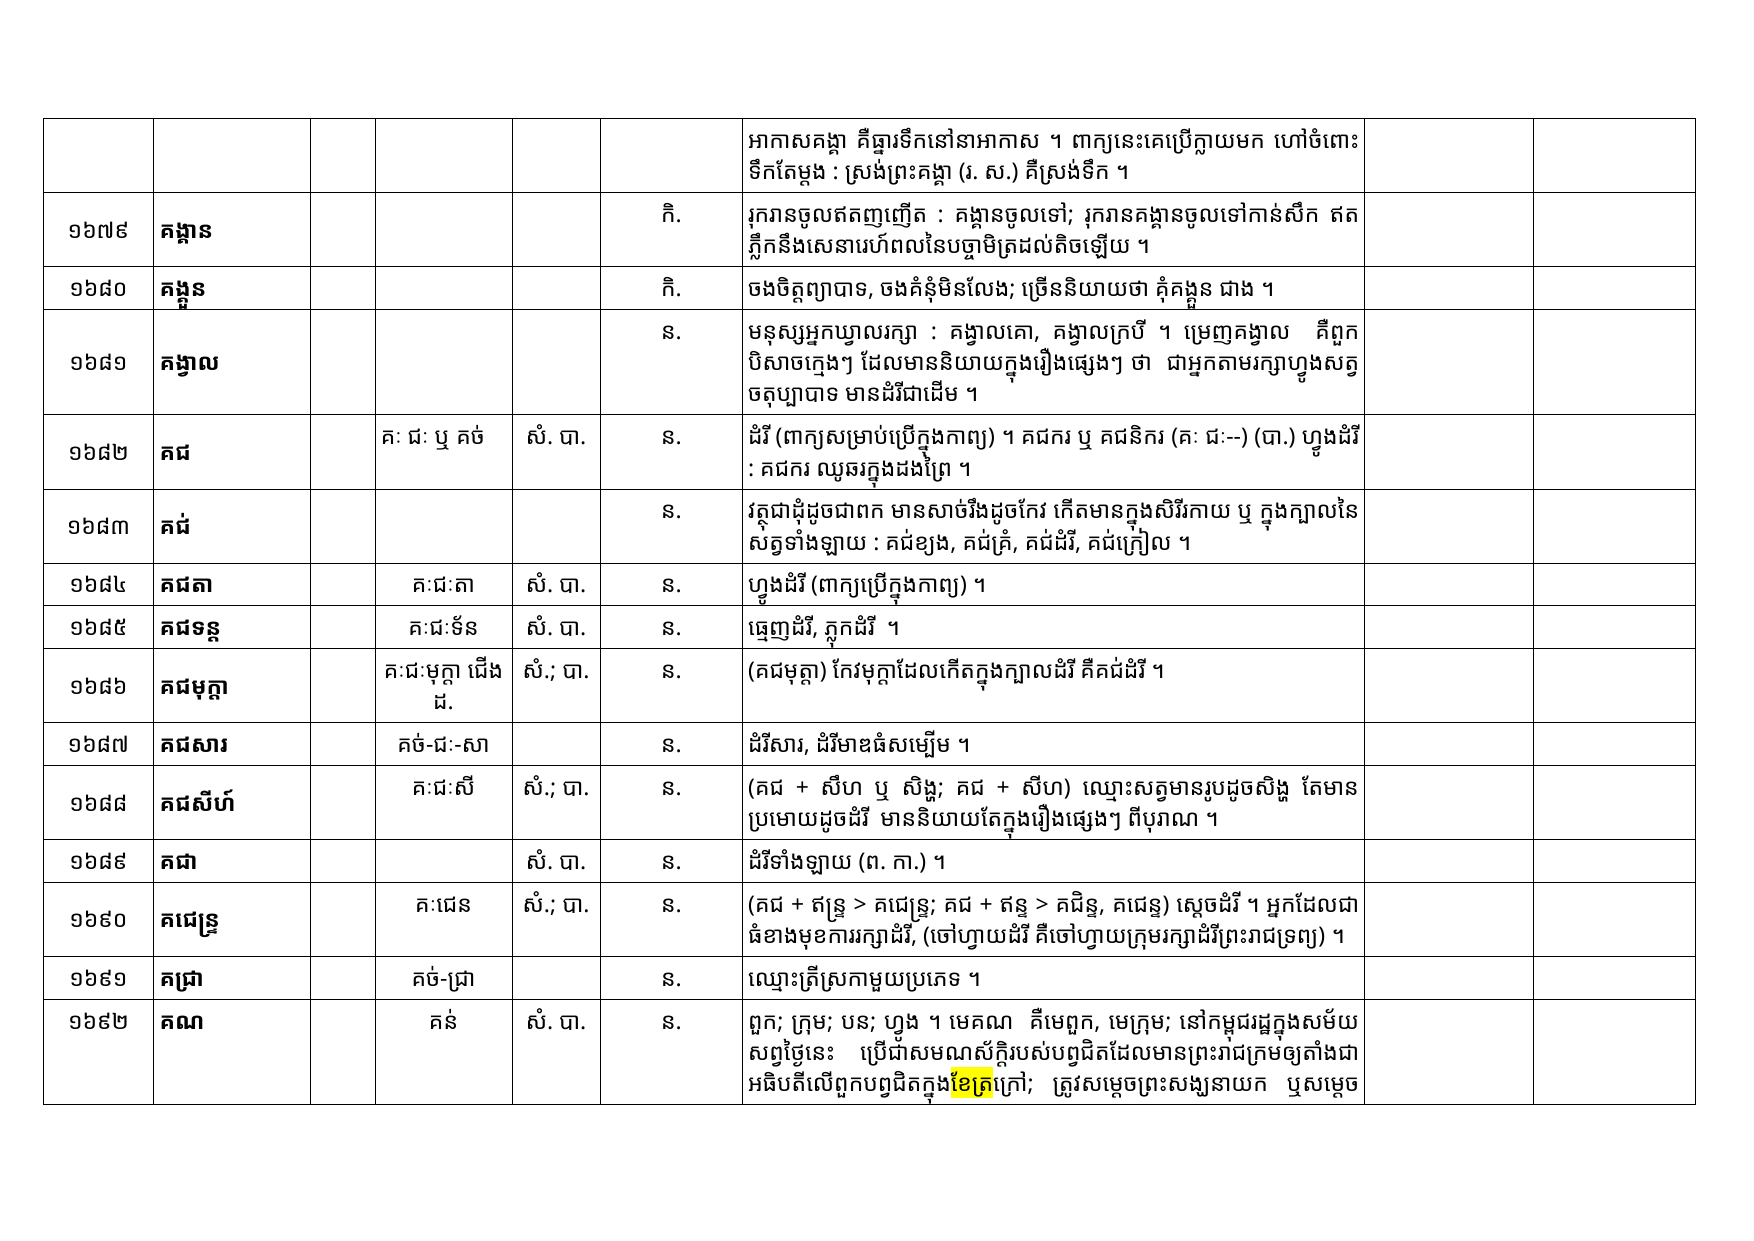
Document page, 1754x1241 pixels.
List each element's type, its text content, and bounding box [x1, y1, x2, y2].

table_cell ន. [601, 1000, 742, 1104]
table_cell ន. [601, 766, 742, 839]
table_cell [1365, 267, 1533, 309]
table_cell ដំរី (ពាក្យ​សម្រាប់​ប្រើ​ក្នុង​កាព្យ) ។ គជករ ឬ គជនិករ (គៈ ជៈ--) (បា.) ហ្វូង​ដំរី : គជករ ឈូឆរ​ក្នុង​ដង​ព្រៃ ។ [743, 415, 1364, 488]
table_cell [311, 840, 375, 882]
table_cell ១៦៩១ [44, 957, 153, 999]
table_cell [1534, 1000, 1695, 1104]
table_cell ១៦៩០ [44, 883, 153, 956]
table_cell [311, 267, 375, 309]
table_cell [1365, 490, 1533, 562]
table_cell [513, 119, 600, 192]
table_cell គជ្រា [154, 957, 310, 999]
table_cell ន. [601, 649, 742, 722]
table_cell ន. [601, 310, 742, 414]
table_cell គន់ [376, 1000, 512, 1104]
table_cell (គជ + សឹហ ឬ សិង្ហ; គជ + សីហ) ឈ្មោះ​​សត្វ​មាន​រូប​ដូច​សិង្ហ​ តែ​មាន​ប្រមោយ​ដូច​ដំរី មាន​និយាយ​តែ​ក្នុង​រឿង​ផ្សេង​ៗ ពី​បុរាណ ។ [743, 766, 1364, 839]
table_cell [311, 310, 375, 414]
table_cell [1534, 193, 1695, 266]
table_cell [1365, 564, 1533, 605]
table_cell វត្ថុ​ជា​ដុំ​ដូច​ជា​ពក មាន​សាច់​រឹង​ដូច​កែវ កើត​មាន​ក្នុង​សិរីរកាយ ឬ ក្នុង​ក្បាល​នៃ​សត្វ​ទាំងឡាយ : គជ់​ខ្យង, គជ់​គ្រំ, គជ់​ដំរី, គជ់​ក្រៀល ។ [743, 490, 1364, 562]
table_cell ១៦៨៥ [44, 606, 153, 648]
table_cell [311, 119, 375, 192]
table_cell [1365, 723, 1533, 765]
table_cell គច់-ជ្រា [376, 957, 512, 999]
table_cell [513, 490, 600, 562]
table_cell [154, 119, 310, 192]
table_cell គជទន្ត [154, 606, 310, 648]
table_cell [513, 957, 600, 999]
table_cell ១៦៨៩ [44, 840, 153, 882]
table_cell [1534, 883, 1695, 956]
table_cell [1365, 766, 1533, 839]
table_cell [1534, 267, 1695, 309]
table_cell ន. [601, 723, 742, 765]
table_cell ១៦៩២ [44, 1000, 153, 1104]
table_cell [1534, 606, 1695, 648]
table_cell [1365, 1000, 1533, 1104]
table_cell គៈជៈសី [376, 766, 512, 839]
table_cell ពួក; ក្រុម; បន; ហ្វូង ។ មេ​គណ គឺ​មេ​ពួក, មេ​ក្រុម; នៅ​កម្ពុជរដ្ឋ​ក្នុង​សម័យ​សព្វ​ថ្ងៃ​នេះ ប្រើ​ជា​សមណ​ស័ក្តិ​របស់​បព្វជិត​ដែល​មាន​ព្រះ​រាជ​ក្រម​ឲ្យ​តាំង​ជា​អធិបតី​លើ​ពួក​បព្វជិត​ក្នុង​ខែត្រ​ក្រៅ; ត្រូវ​សម្ដេច​ព្រះ​សង្ឃ​នាយក ឬ​សម្ដេច​ព្រះ​សង្ឃរាជ​តាម​គណៈ តាំង​ជា​ឋានានុក្រម ទី​ព្រះ​គ្រូ​សិន, ត​មក​សម្ដេច​​​ព្រះ​ប្រមុខ​រដ្ឋ​ទ្រង់​ព្រះ​មេត្តា​ប្រោស​ព្រះ​រាជ​ទាន តាំង​ជាទី​ព្រះ​រាជា​គណៈ សម្រាប់​សមណ​ស័ក្តិ​ទី​មេ​គណ តាម​ការ​សូម​នៃ​អភិបាល​ខេត្ត (ម. ព. អនុគណ ទៀត​ផង) ។ [743, 1000, 1364, 1104]
table_cell [513, 310, 600, 414]
table_cell គៈជៈមុក្តា ជើង ដ. [376, 649, 512, 722]
table_cell គង្គួន [154, 267, 310, 309]
table_cell សំ.; បា. [513, 766, 600, 839]
table_cell ធ្មេញ​ដំរី, ភ្លុក​ដំរី ។ [743, 606, 1364, 648]
table_cell (គជ + ឥន្ទ្រ > គជេន្រ្ទ; គជ + ឥន្ទ > គជិន្ទ, គជេន្ទ) ស្ដេច​ដំរី ។ អ្នក​ដែល​ជា​ធំ​ខាង​មុខ​ការ​រក្សា​ដំរី, (ចៅហ្វាយ​ដំរី គឺ​ចៅហ្វាយ​ក្រុម​រក្សា​ដំរី​ព្រះ​រាជ​ទ្រព្យ) ។ [743, 883, 1364, 956]
table_cell សំ. បា. [513, 1000, 600, 1104]
table_cell គង្គាន [154, 193, 310, 266]
table_cell គៈជៈទ័ន [376, 606, 512, 648]
table_cell ន. [601, 564, 742, 605]
table_cell [1365, 957, 1533, 999]
table_cell គណ [154, 1000, 310, 1104]
table_cell ដំរី​ទាំងឡាយ (ព. កា.) ។ [743, 840, 1364, 882]
table_cell ១៦៨០ [44, 267, 153, 309]
table_cell [1534, 490, 1695, 562]
table_cell [1365, 606, 1533, 648]
table_cell ឈ្មោះ​ត្រី​ស្រកា​មួយ​ប្រភេទ ។ [743, 957, 1364, 999]
table_cell ន. [601, 415, 742, 488]
table_cell សំ.; បា. [513, 883, 600, 956]
table_cell គៈ ជៈ ឬ គច់ [376, 415, 512, 488]
table_cell [311, 606, 375, 648]
table_cell [376, 840, 512, 882]
table_cell [513, 193, 600, 266]
table_cell ១៦៨១ [44, 310, 153, 414]
table_cell រុករាន​ចូល​ឥត​ញញើត : គង្គាន​ចូល​ទៅ; រុករាន​គង្គាន​ចូល​ទៅ​កាន់​សឹក ឥត​ភ្លឹក​នឹង​សេនា​រេហ៍ពល​នៃ​បច្ចាមិត្រ​ដល់​តិច​ឡើយ ។ [743, 193, 1364, 266]
table_cell ដំរី​សារ, ដំរី​មាឌ​ធំ​សម្បើម ។ [743, 723, 1364, 765]
table_cell [376, 267, 512, 309]
table_cell [376, 119, 512, 192]
table_cell មនុស្ស​អ្នក​ឃ្វាល​រក្សា : គង្វាល​គោ, គង្វាល​ក្របី ។ ម្រេញ​គង្វាល គឺ​ពួក​បិសាច​ក្មេង​ៗ ដែល​មាន​និយាយ​ក្នុង​រឿង​ផ្សេង​ៗ ថា ជា​អ្នក​តាម​រក្សា​ហ្វូង​សត្វ​ចតុប្បាបាទ មាន​ដំរី​ជាដើម ។ [743, 310, 1364, 414]
table_cell [1365, 193, 1533, 266]
table_cell សំ. បា. [513, 415, 600, 488]
table_cell [1365, 883, 1533, 956]
table_cell [1365, 119, 1533, 192]
table_cell [376, 490, 512, 562]
table_cell [1534, 310, 1695, 414]
table_cell ១៦៨៨ [44, 766, 153, 839]
table_cell [311, 766, 375, 839]
table_cell ១៦៨៣ [44, 490, 153, 562]
table_cell ១៦៧៩ [44, 193, 153, 266]
table_cell [311, 723, 375, 765]
table_cell [513, 723, 600, 765]
table_cell [311, 957, 375, 999]
table_cell [311, 1000, 375, 1104]
table_cell [1365, 649, 1533, 722]
table_cell [44, 119, 153, 192]
table_cell ន. [601, 606, 742, 648]
table_cell [311, 649, 375, 722]
table_cell គជា [154, 840, 310, 882]
table_cell [1534, 766, 1695, 839]
table_cell ន. [601, 883, 742, 956]
table_cell [1534, 564, 1695, 605]
table_cell [311, 415, 375, 488]
table_cell គជតា [154, 564, 310, 605]
table_cell [601, 119, 742, 192]
table_cell [1534, 119, 1695, 192]
table_cell សំ. បា. [513, 606, 600, 648]
table_cell ១៦៨៤ [44, 564, 153, 605]
table_cell ន. [601, 490, 742, 562]
table_cell [311, 193, 375, 266]
table_cell [1534, 649, 1695, 722]
table_cell ឈ្មោះ​ទន្លេ​ធំ ១ នៅ​ក្នុង​មជ្ឈិម​ប្រទេស ដែល​មាន​ក្បាល​ជាប់​ពី​ភ្នំ​ហិមាល័យ ហូរ​ចុះ​មក​ដល់​ក្រុង​ក័លក័ត្តា ( Calculta ) រហូត​មក​ដល់​សមុទ្រ​ឥណ្ឌា ។ អាកាស​គង្គា គឺ​ធ្នារ​ទឹក​នៅ​នា​អាកាស ។ ពាក្យ​នេះ​គេ​ប្រើ​ក្លាយ​មក ហៅ​ចំពោះ​ទឹក​តែ​ម្ដង : ស្រង់​ព្រះ​គង្គា (រ. ស.) គឺ​ស្រង់​ទឹក ។ [743, 119, 1364, 192]
table_cell កិ. [601, 193, 742, 266]
table_cell [376, 310, 512, 414]
table_cell ន. [601, 957, 742, 999]
table_cell [1534, 723, 1695, 765]
table_cell ១៦៨៦ [44, 649, 153, 722]
table_cell [311, 564, 375, 605]
table_cell [1365, 310, 1533, 414]
table_cell គជ [154, 415, 310, 488]
table_cell [1534, 415, 1695, 488]
table_cell គជ់ [154, 490, 310, 562]
table_cell [513, 267, 600, 309]
table_cell [1365, 840, 1533, 882]
table_cell គជេន្រ្ទ [154, 883, 310, 956]
table_cell គង្វាល [154, 310, 310, 414]
table_cell (គជមុត្តា) កែវ​មុក្តា​ដែល​កើត​ក្នុង​ក្បាល​ដំរី គឺ​គជ់​ដំរី ។ [743, 649, 1364, 722]
table_cell សំ. បា. [513, 840, 600, 882]
table_cell គៈជៈតា [376, 564, 512, 605]
table_cell ន. [601, 840, 742, 882]
table_cell កិ. [601, 267, 742, 309]
table_cell ហ្វូង​ដំរី (ពាក្យ​ប្រើ​ក្នុង​កាព្យ) ។ [743, 564, 1364, 605]
table_cell គជសីហ៍ [154, 766, 310, 839]
table_cell [376, 193, 512, 266]
table_cell ១៦៨២ [44, 415, 153, 488]
table_cell [311, 490, 375, 562]
table_cell [1534, 957, 1695, 999]
table_cell [311, 883, 375, 956]
table_cell គជសារ [154, 723, 310, 765]
table_cell គជមុក្តា [154, 649, 310, 722]
table_cell គច់-ជៈ-សា [376, 723, 512, 765]
table_cell គៈជេន [376, 883, 512, 956]
table_cell [1365, 415, 1533, 488]
table_cell ចង​ចិត្ត​ព្យាបាទ, ចង​គំនុំ​មិន​លែង; ច្រើន​និយាយ​ថា គុំ​គង្គួន ជាង ។ [743, 267, 1364, 309]
table_cell ១៦៨៧ [44, 723, 153, 765]
table_cell [1534, 840, 1695, 882]
table_cell សំ.; បា. [513, 649, 600, 722]
table_cell សំ. បា. [513, 564, 600, 605]
